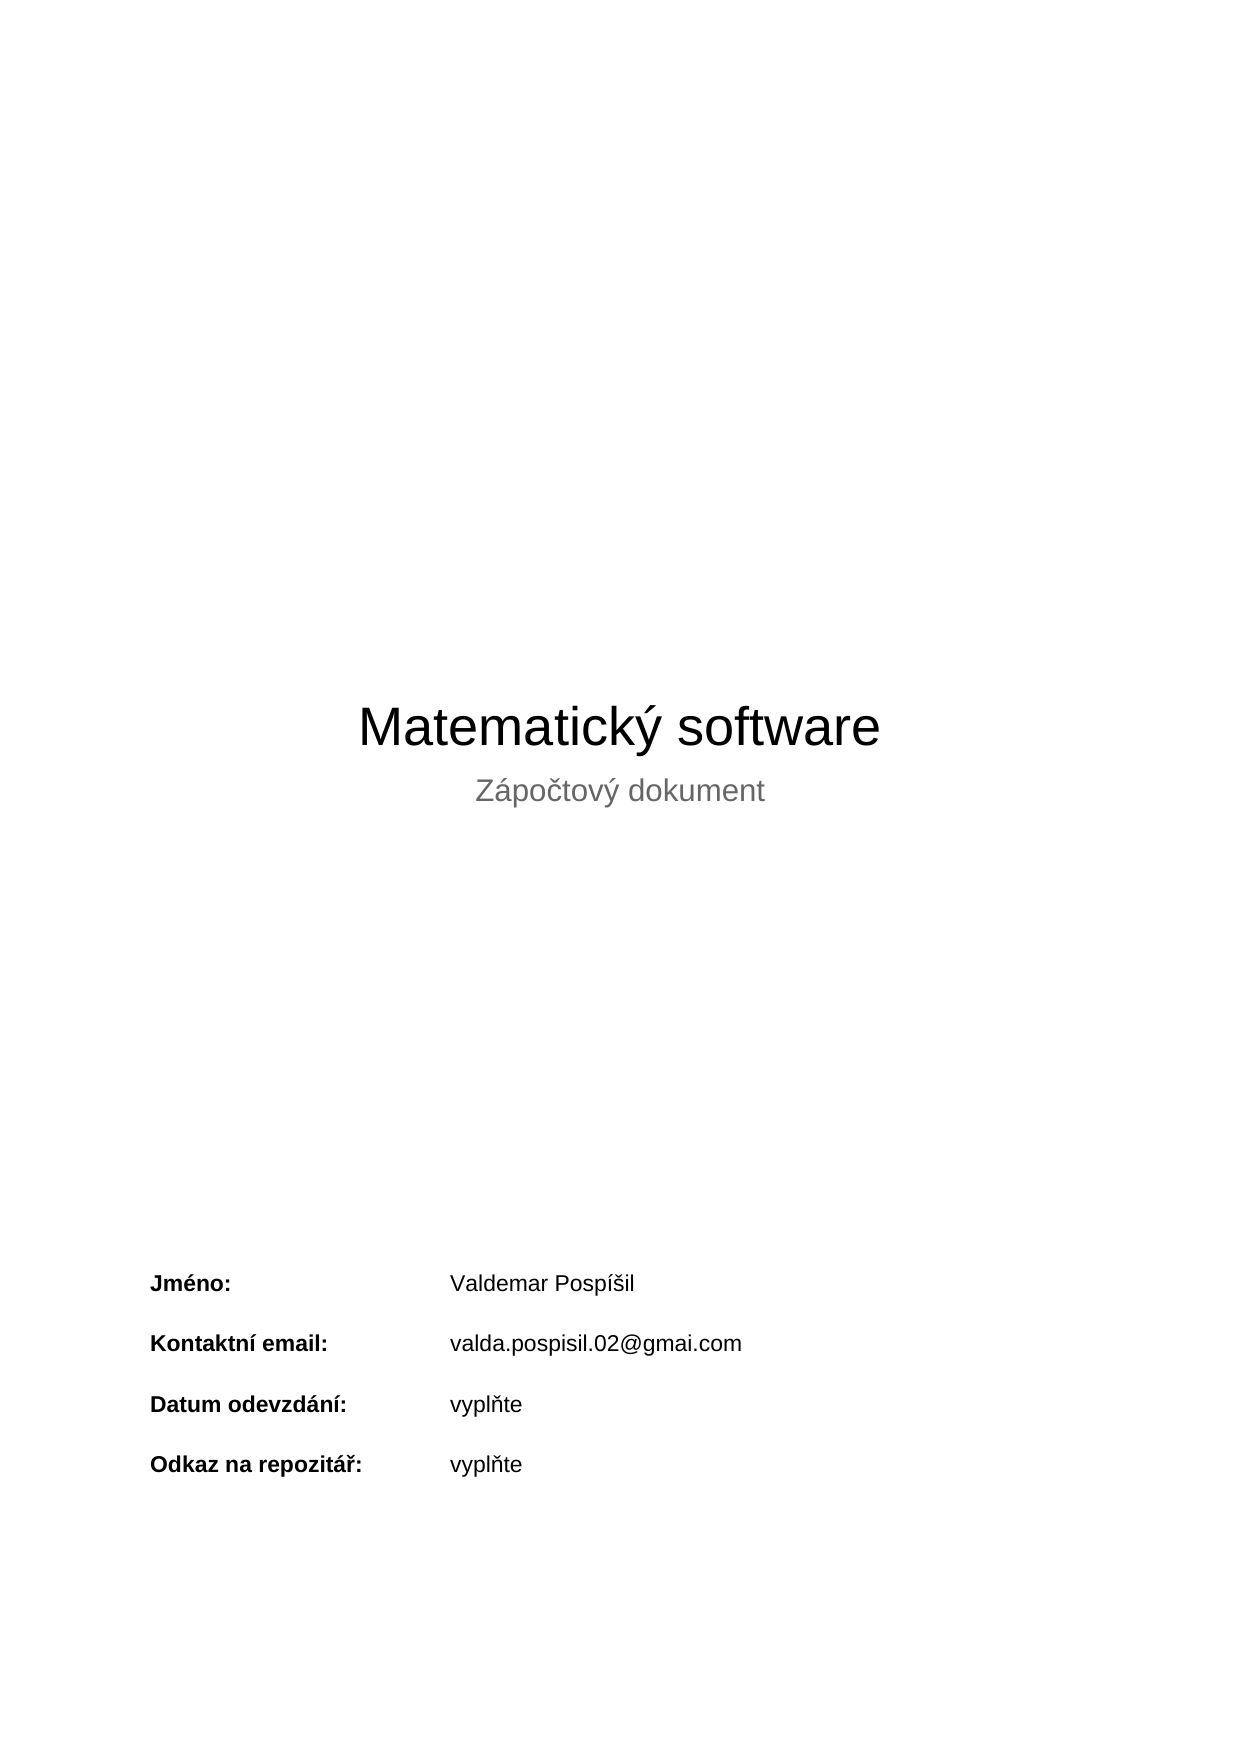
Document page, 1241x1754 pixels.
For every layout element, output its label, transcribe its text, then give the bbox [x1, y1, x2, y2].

text Odkaz na repozitář: vyplňte [150, 1421, 1090, 1478]
text Kontaktní email: valda.pospisil.02@gmai.com​ [150, 1330, 1090, 1357]
text Datum odevzdání: vyplňte [150, 1391, 1090, 1417]
title Matematický software [150, 695, 1090, 757]
text Jméno: Valdemar Pospíšil [150, 1270, 1090, 1327]
subtitle Zápočtový dokument [150, 772, 1090, 808]
